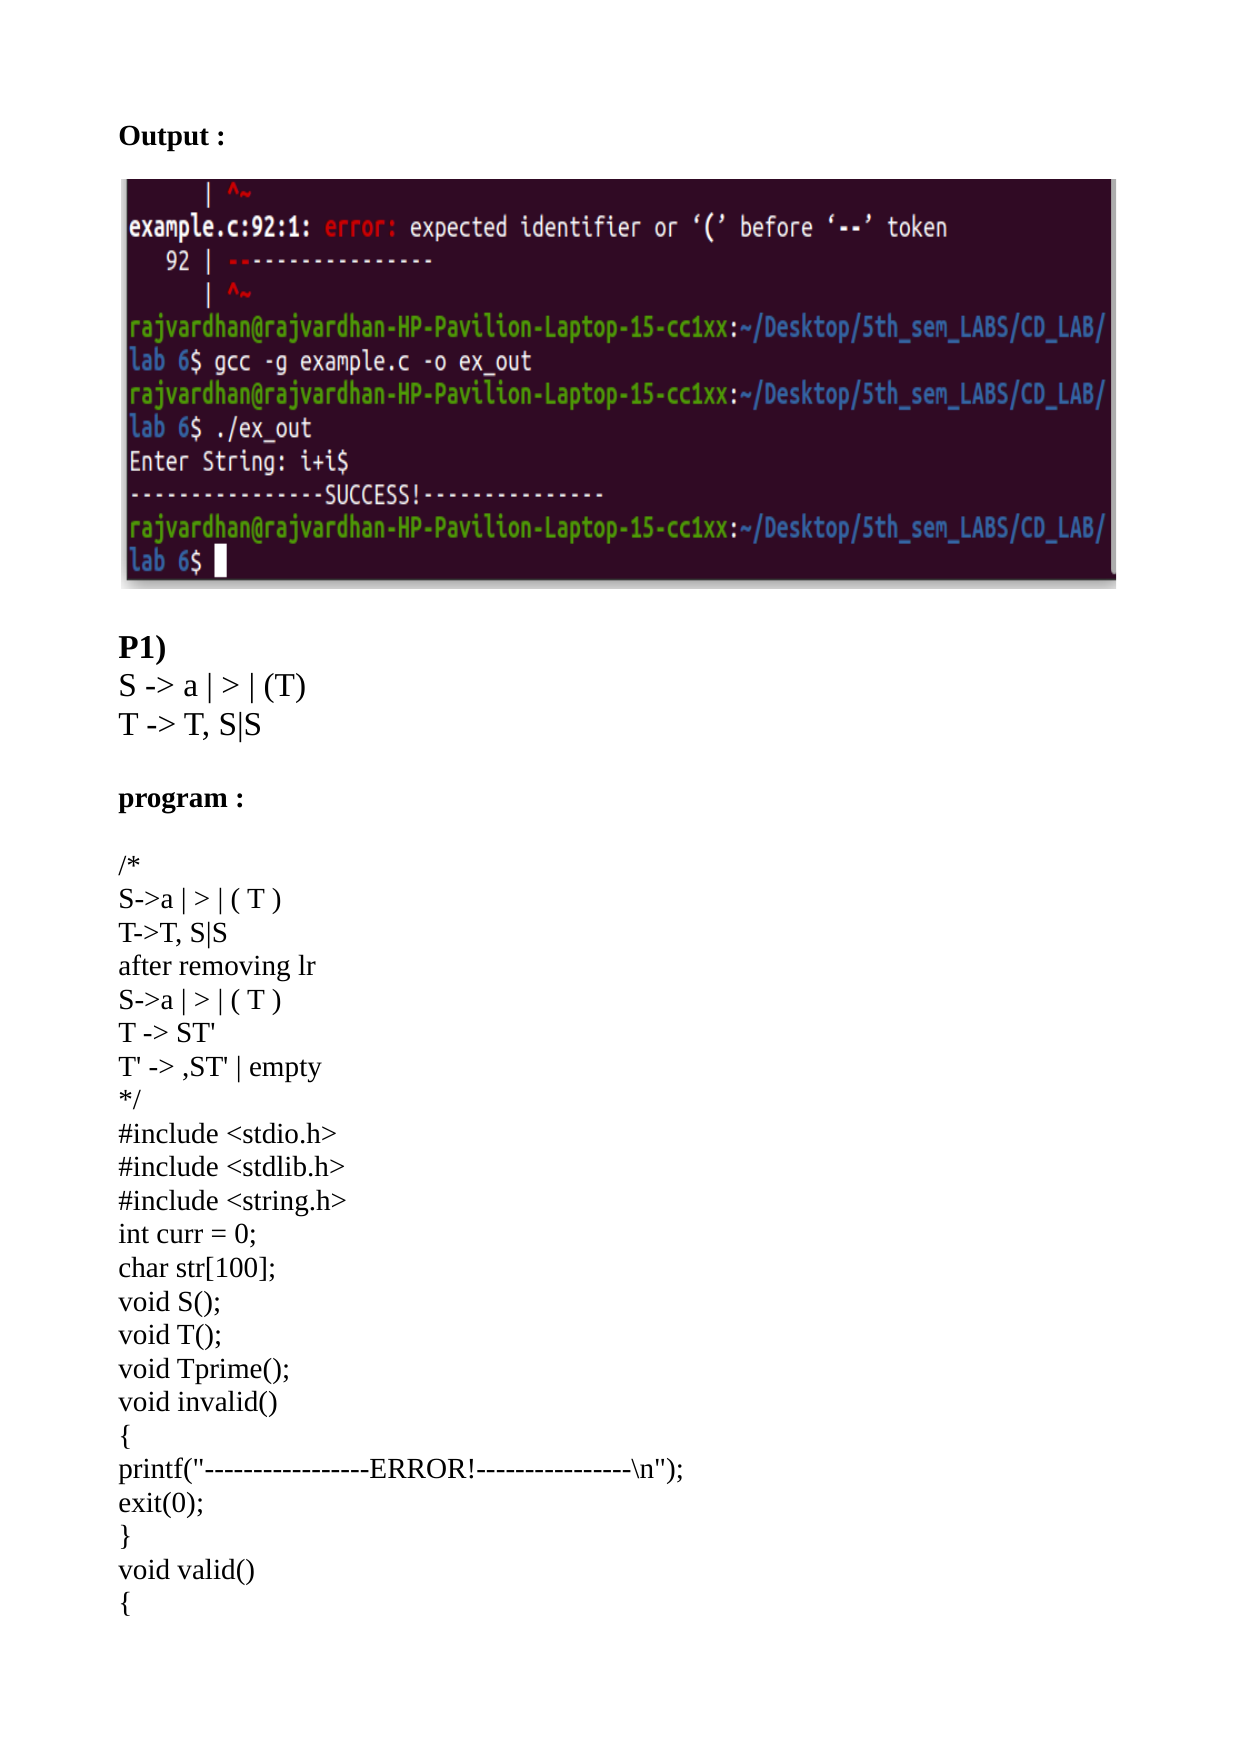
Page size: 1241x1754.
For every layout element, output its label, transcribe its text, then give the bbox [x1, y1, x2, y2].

text char str[100]; [118, 1250, 1122, 1284]
text T -> T, S|S [118, 704, 1122, 742]
text S->a | > | ( T ) [118, 982, 1122, 1015]
text { [118, 1418, 1122, 1451]
text #include <string.h> [118, 1183, 1122, 1217]
text /* [118, 848, 1122, 881]
text { [118, 1586, 1122, 1619]
text #include <stdio.h> [118, 1116, 1122, 1149]
text P1) [118, 627, 1122, 666]
text program : [118, 781, 1122, 814]
text after removing lr [118, 948, 1122, 982]
text void Tprime(); [118, 1351, 1122, 1384]
text T -> ST' [118, 1015, 1122, 1049]
text void S(); [118, 1284, 1122, 1317]
text exit(0); [118, 1485, 1122, 1518]
text void T(); [118, 1317, 1122, 1351]
text void invalid() [118, 1384, 1122, 1418]
text T->T, S|S [118, 915, 1122, 948]
text printf("-----------------ERROR!----------------\n"); [118, 1451, 1122, 1485]
text #include <stdlib.h> [118, 1149, 1122, 1183]
text } [118, 1518, 1122, 1552]
text void valid() [118, 1552, 1122, 1586]
picture [121, 179, 1117, 589]
text Output : [118, 118, 1122, 152]
text T' -> ,ST' | empty [118, 1049, 1122, 1082]
text S->a | > | ( T ) [118, 881, 1122, 915]
text int curr = 0; [118, 1217, 1122, 1250]
text S -> a | > | (T) [118, 666, 1122, 704]
text */ [118, 1082, 1122, 1116]
